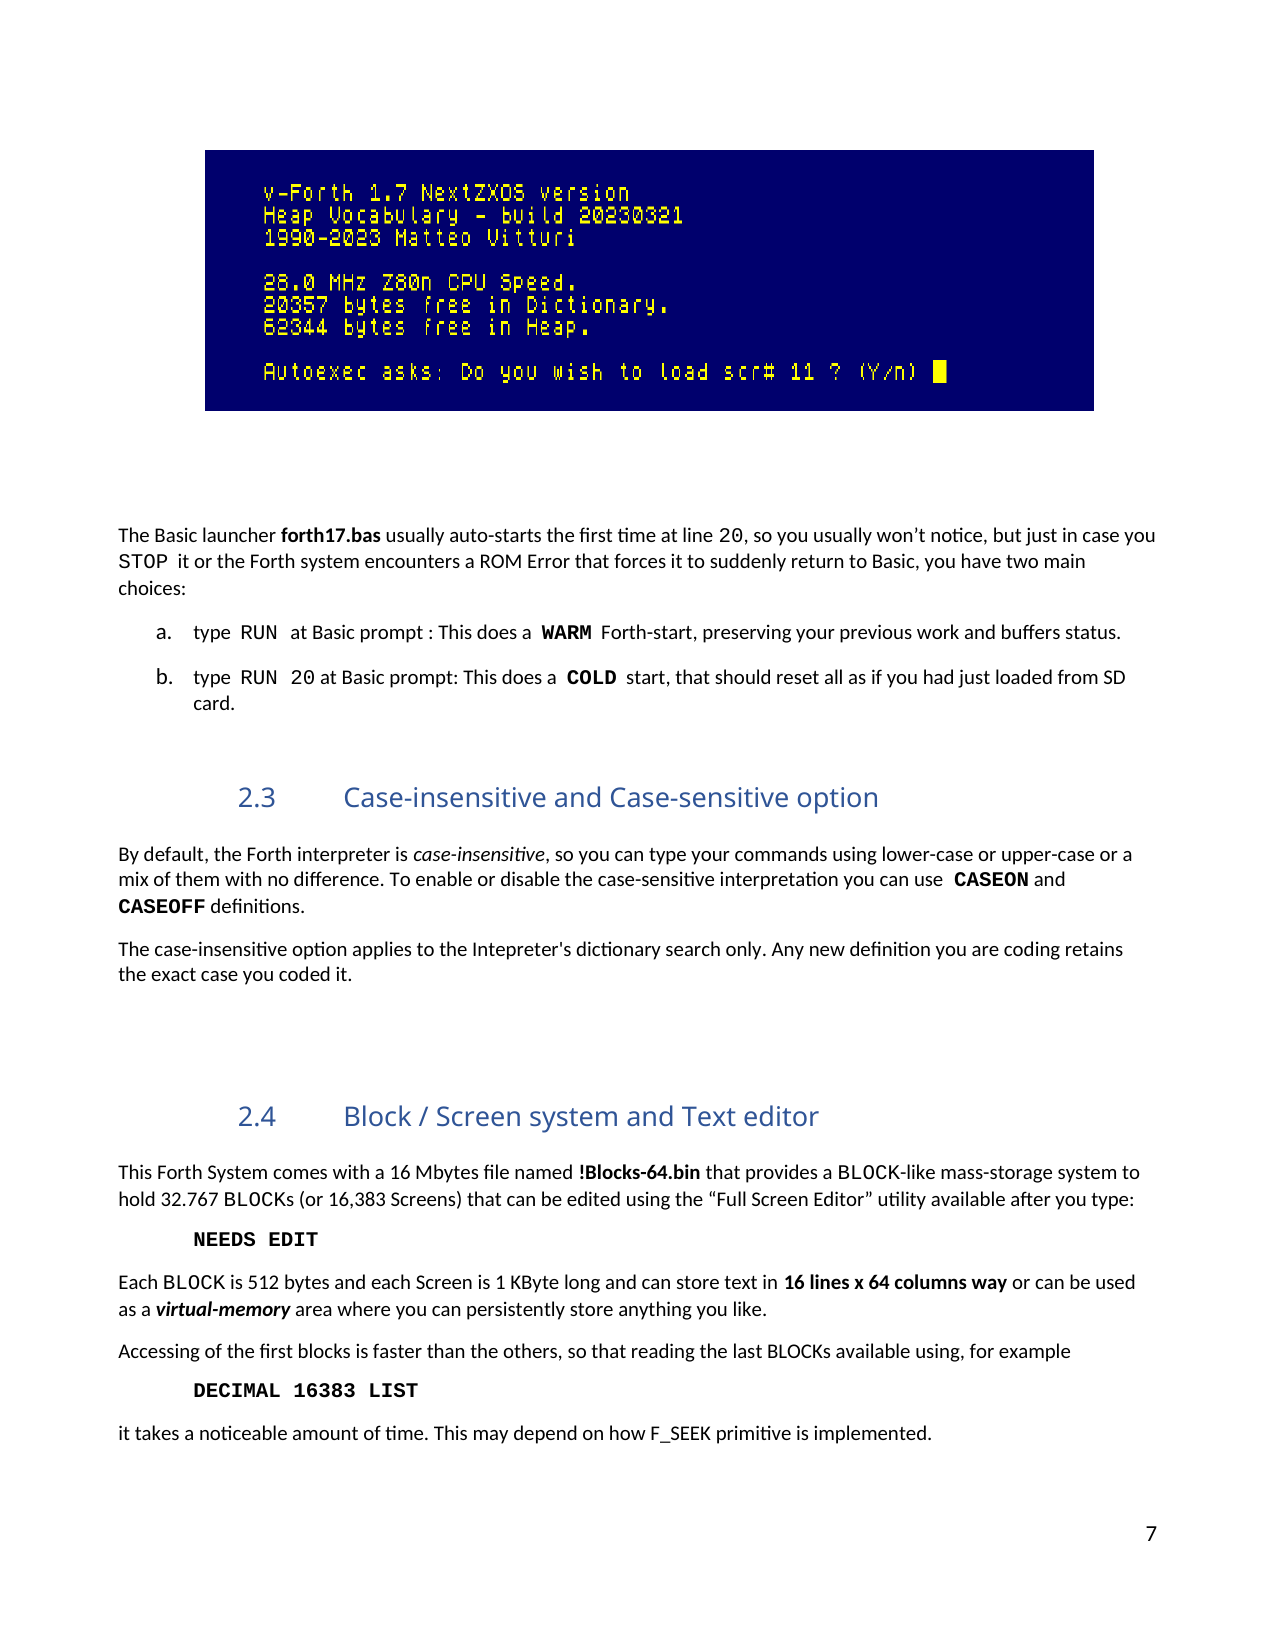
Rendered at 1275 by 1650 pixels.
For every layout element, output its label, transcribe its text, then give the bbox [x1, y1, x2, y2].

subtitle Block / Screen system and Text editor [231, 1097, 1157, 1134]
text Accessing of the first blocks is faster than the others, so that reading the last BLOCKs available using, for example [118, 1338, 1157, 1363]
text it takes a noticeable amount of time. This may depend on how F_SEEK primitive is implemented. [118, 1420, 1157, 1446]
text NEEDS EDIT [118, 1229, 1157, 1253]
text Each BLOCK is 512 bytes and each Screen is 1 KByte long and can store text in 16 lines x 64 columns way or can be used as a virtual-memory area where you can persistently store anything you like. [118, 1269, 1157, 1321]
text This Forth System comes with a 16 Mbytes file named !Blocks-64.bin that provides a BLOCK-like mass-storage system to hold 32.767 BLOCKs (or 16,383 Screens) that can be edited using the “Full Screen Editor” utility available after you type: [118, 1134, 1157, 1212]
text The case-insensitive option applies to the Intepreter's dictionary search only. Any new definition you are coding retains the exact case you coded it. [118, 936, 1157, 987]
picture [205, 150, 1094, 411]
list type RUN at Basic prompt : This does a WARM Forth-start, preserving your previous work and buffers status. [156, 617, 1157, 645]
text DECIMAL 16383 LIST [118, 1380, 1157, 1404]
text The Basic launcher forth17.bas usually auto-starts the first time at line 20, so you usually won’t notice, but just in case you STOP it or the Forth system encounters a ROM Error that forces it to suddenly return to Basic, you have two main choices: [118, 522, 1157, 600]
list type RUN 20 at Basic prompt: This does a COLD start, that should reset all as if you had just loaded from SD card. [156, 662, 1157, 716]
text By default, the Forth interpreter is case-insensitive, so you can type your commands using lower-case or upper-case or a mix of them with no difference. To enable or disable the case-sensitive interpretation you can use CASEON and CASEOFF definitions. [118, 816, 1157, 919]
subtitle Case-insensitive and Case-sensitive option [231, 779, 1157, 816]
